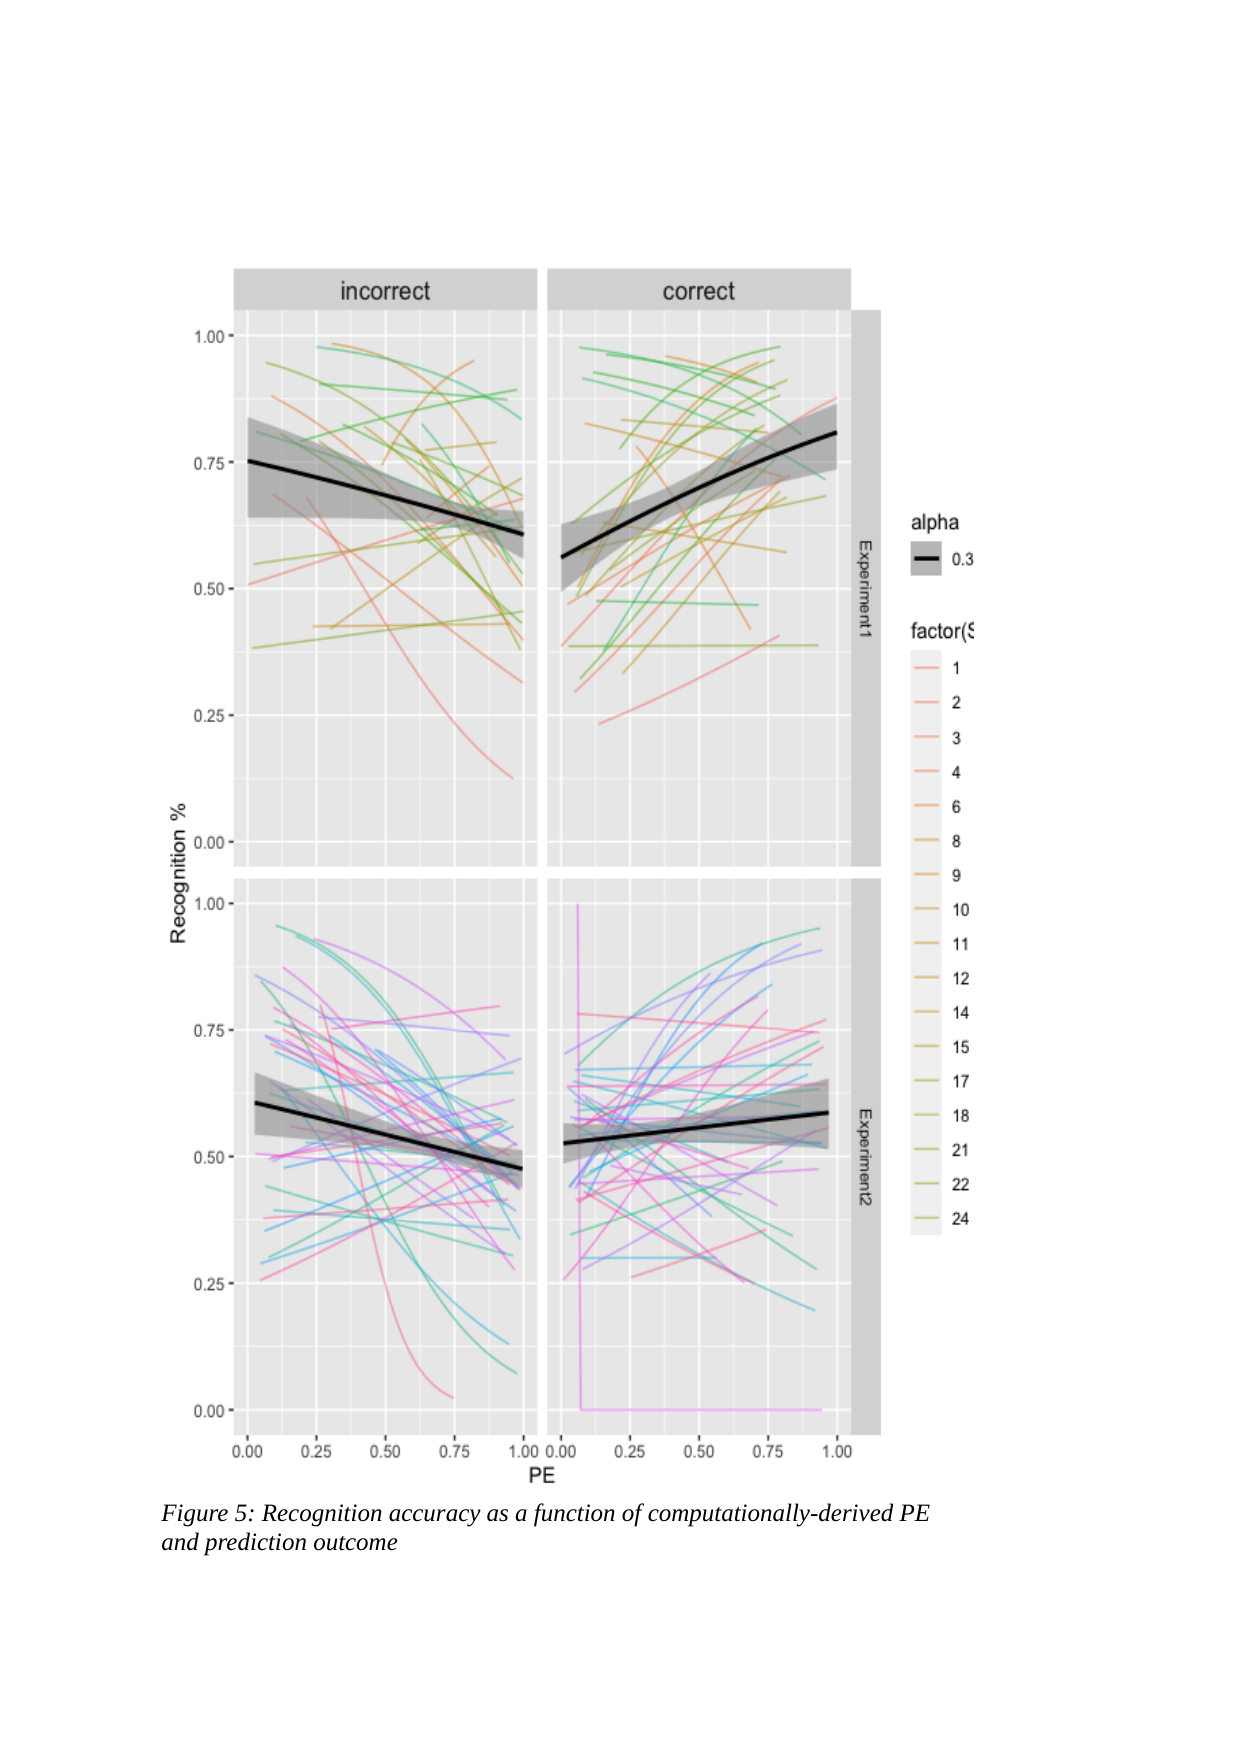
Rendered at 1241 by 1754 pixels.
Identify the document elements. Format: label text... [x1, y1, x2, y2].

text Figure 5: Recognition accuracy as a function of computationally-derived PE and prediction outcome [161, 1498, 974, 1555]
picture [161, 258, 974, 1498]
